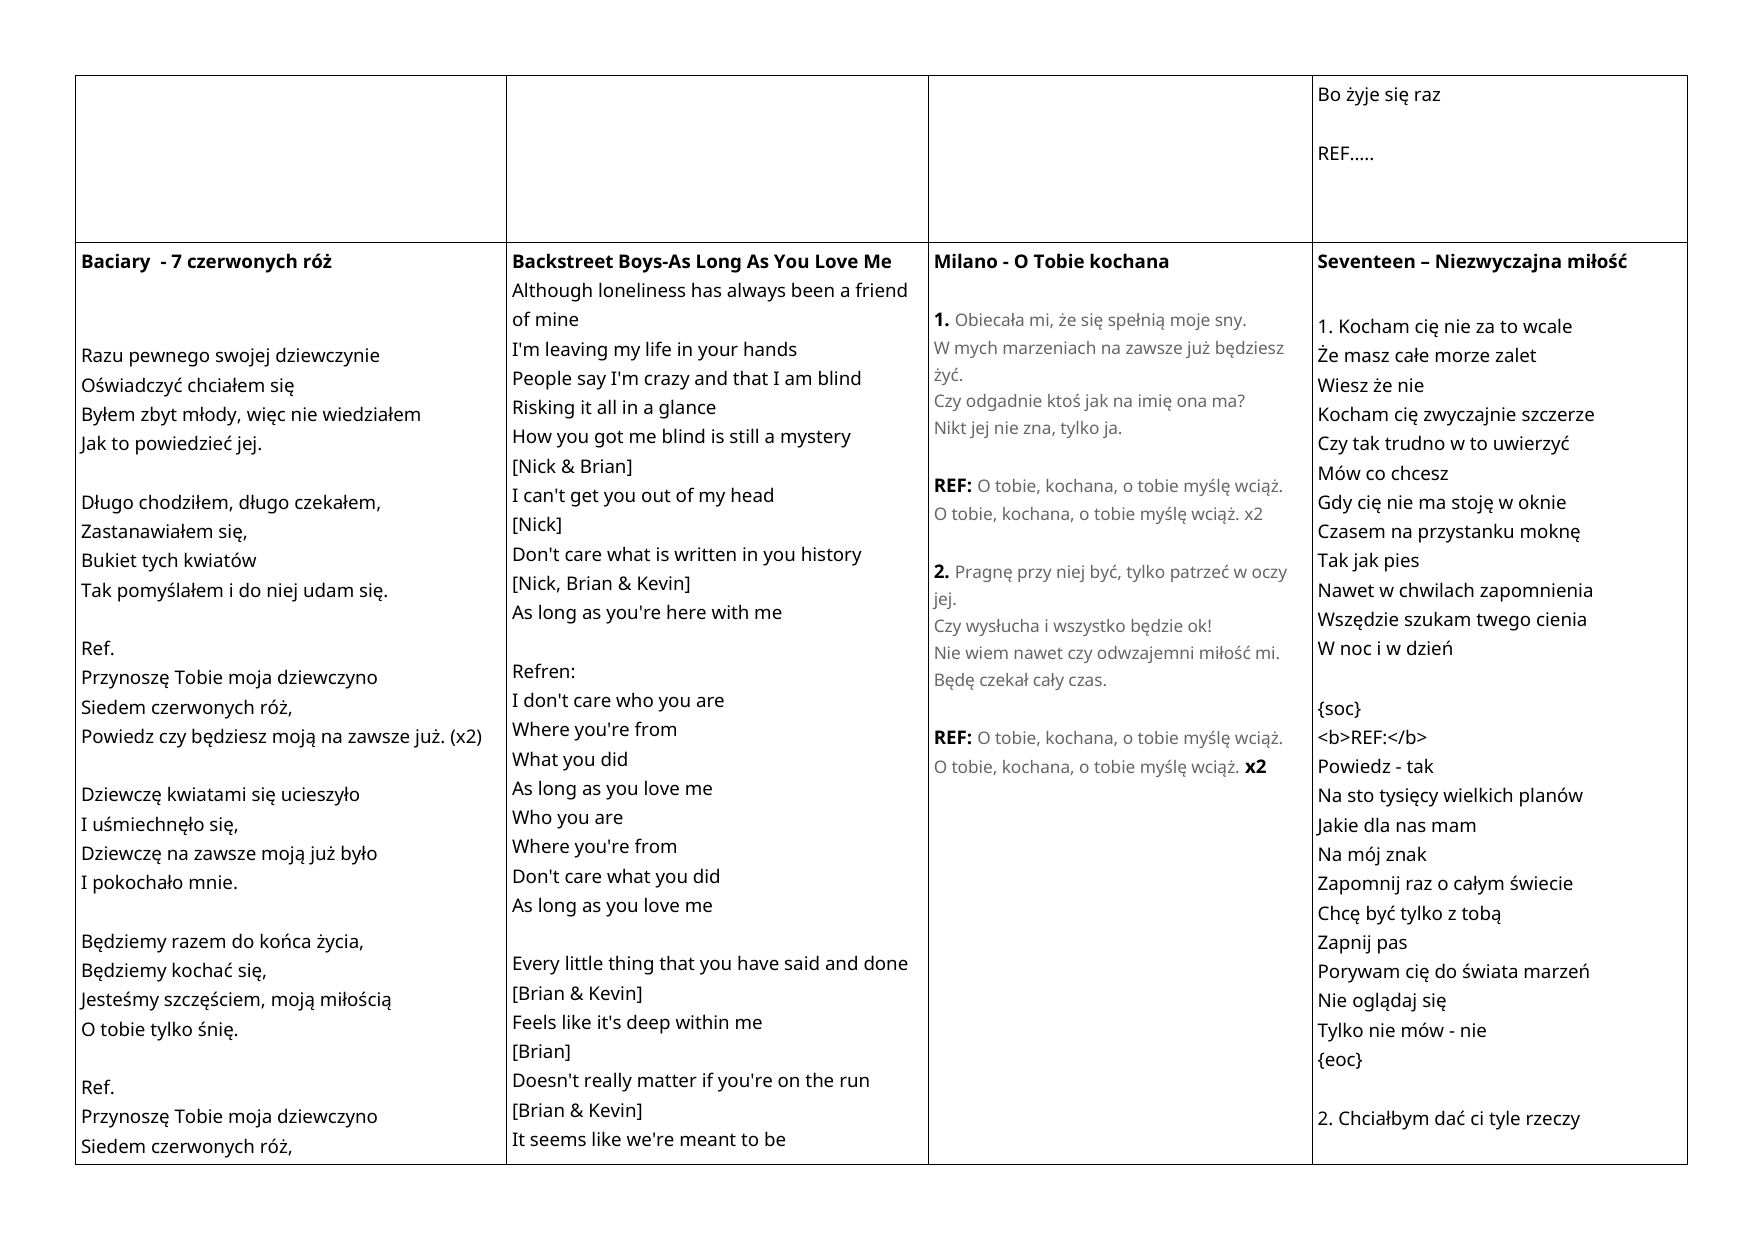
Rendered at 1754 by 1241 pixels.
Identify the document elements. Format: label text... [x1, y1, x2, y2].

table_cell [76, 76, 506, 242]
table_cell [929, 76, 1312, 242]
table_cell [507, 76, 928, 242]
table_cell Baciary - 7 czerwonych róż Razu pewnego swojej dziewczynie Oświadczyć chciałem się Byłem zbyt młody, więc nie wiedziałem Jak to powiedzieć jej. Długo chodziłem, długo czekałem, Zastanawiałem się, Bukiet tych kwiatów Tak pomyślałem i do niej udam się. Ref. Przynoszę Tobie moja dziewczyno Siedem czerwonych róż, Powiedz czy będziesz moją na zawsze już. (x2) Dziewczę kwiatami się ucieszyło I uśmiechnęło się, Dziewczę na zawsze moją już było I pokochało mnie. Będziemy razem do końca życia, Będziemy kochać się, Jesteśmy szczęściem, moją miłością O tobie tylko śnię. Ref. Przynoszę Tobie moja dziewczyno Siedem czerwonych róż, [76, 243, 506, 1164]
table_cell Seventeen – Niezwyczajna miłość 1. Kocham cię nie za to wcale Że masz całe morze zalet Wiesz że nie Kocham cię zwyczajnie szczerze Czy tak trudno w to uwierzyć Mów co chcesz Gdy cię nie ma stoję w oknie Czasem na przystanku moknę Tak jak pies Nawet w chwilach zapomnienia Wszędzie szukam twego cienia W noc i w dzień {soc} <b>REF:</b> Powiedz - tak Na sto tysięcy wielkich planów Jakie dla nas mam Na mój znak Zapomnij raz o całym świecie Chcę być tylko z tobą Zapnij pas Porywam cię do świata marzeń Nie oglądaj się Tylko nie mów - nie {eoc} 2. Chciałbym dać ci tyle rzeczy [1313, 243, 1687, 1164]
table_cell Bo żyje się raz REF….. [1313, 76, 1687, 242]
table_cell Backstreet Boys-As Long As You Love Me Although loneliness has always been a friend of mine I'm leaving my life in your hands People say I'm crazy and that I am blind Risking it all in a glance How you got me blind is still a mystery [Nick & Brian] I can't get you out of my head [Nick] Don't care what is written in you history [Nick, Brian & Kevin] As long as you're here with me Refren: I don't care who you are Where you're from What you did As long as you love me Who you are Where you're from Don't care what you did As long as you love me Every little thing that you have said and done [Brian & Kevin] Feels like it's deep within me [Brian] Doesn't really matter if you're on the run [Brian & Kevin] It seems like we're meant to be [507, 243, 928, 1164]
table_cell Milano - O Tobie kochana 1. Obiecała mi, że się spełnią moje sny. W mych marzeniach na zawsze już będziesz żyć. Czy odgadnie ktoś jak na imię ona ma? Nikt jej nie zna, tylko ja. REF: O tobie, kochana, o tobie myślę wciąż. O tobie, kochana, o tobie myślę wciąż. x2 2. Pragnę przy niej być, tylko patrzeć w oczy jej. Czy wysłucha i wszystko będzie ok! Nie wiem nawet czy odwzajemni miłość mi. Będę czekał cały czas. REF: O tobie, kochana, o tobie myślę wciąż. O tobie, kochana, o tobie myślę wciąż. x2 [929, 243, 1312, 1164]
